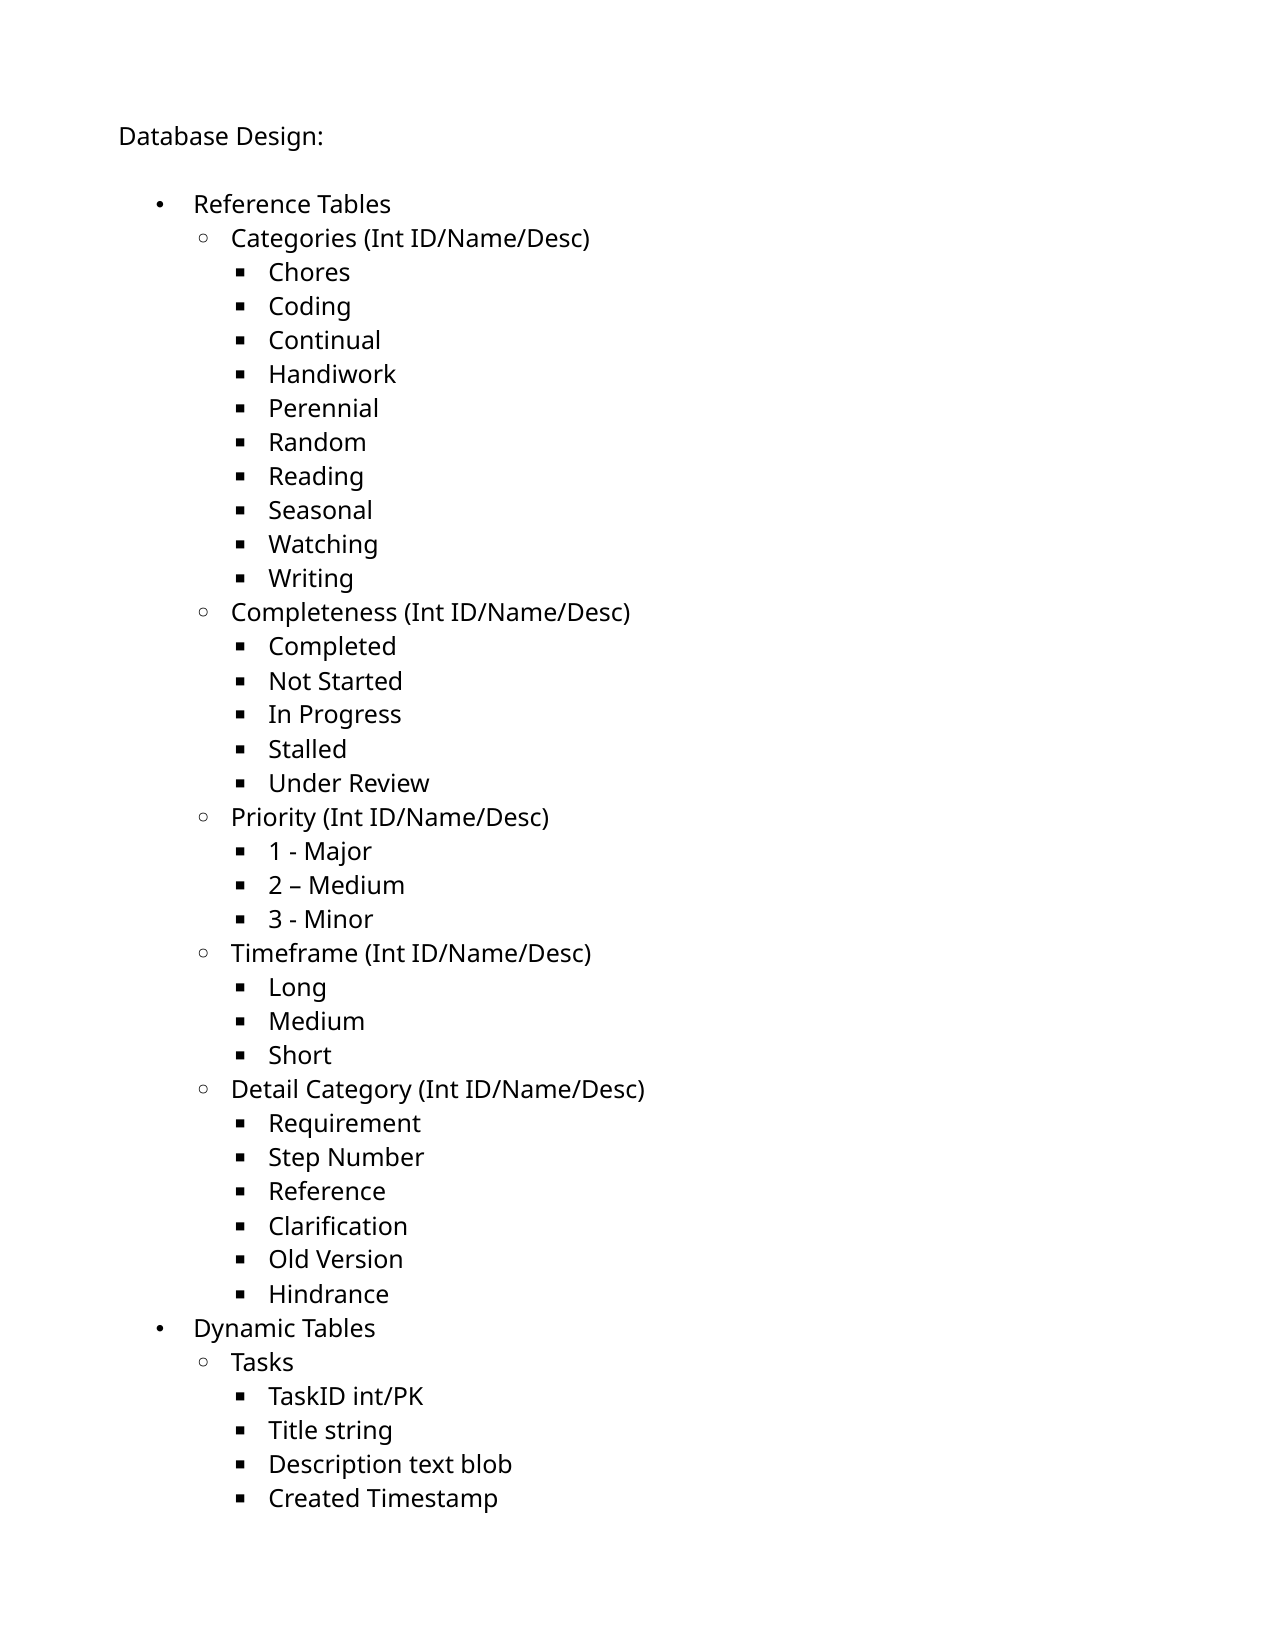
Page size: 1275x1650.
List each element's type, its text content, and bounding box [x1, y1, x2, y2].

list Long [231, 970, 1157, 1004]
list Detail Category (Int ID/Name/Desc) [193, 1072, 1157, 1106]
list Categories (Int ID/Name/Desc) [193, 220, 1157, 254]
list Watching [231, 527, 1157, 561]
list Priority (Int ID/Name/Desc) [193, 799, 1157, 833]
list Medium [231, 1004, 1157, 1038]
list Completeness (Int ID/Name/Desc) [193, 595, 1157, 629]
list TaskID int/PK [231, 1378, 1157, 1412]
list Tasks [193, 1344, 1157, 1378]
list Old Version [231, 1242, 1157, 1276]
list Handiwork [231, 357, 1157, 391]
list Reference Tables [156, 186, 1157, 220]
list Random [231, 425, 1157, 459]
list In Progress [231, 697, 1157, 731]
list Seasonal [231, 493, 1157, 527]
list Clarification [231, 1208, 1157, 1242]
list Not Started [231, 663, 1157, 697]
list Description text blob [231, 1447, 1157, 1481]
list 3 - Minor [231, 902, 1157, 936]
list Perennial [231, 391, 1157, 425]
list Timeframe (Int ID/Name/Desc) [193, 936, 1157, 970]
list Hindrance [231, 1276, 1157, 1310]
list Chores [231, 254, 1157, 288]
list Reading [231, 459, 1157, 493]
list Writing [231, 561, 1157, 595]
list 2 – Medium [231, 867, 1157, 902]
list Short [231, 1038, 1157, 1072]
text Database Design: [118, 118, 1157, 152]
list 1 - Major [231, 833, 1157, 867]
list Created Timestamp [231, 1481, 1157, 1515]
list Dynamic Tables [156, 1310, 1157, 1344]
list Completed [231, 629, 1157, 663]
list Requirement [231, 1106, 1157, 1140]
list Title string [231, 1412, 1157, 1447]
list Under Review [231, 765, 1157, 799]
list Continual [231, 322, 1157, 357]
list Step Number [231, 1140, 1157, 1174]
list Stalled [231, 731, 1157, 765]
list Reference [231, 1174, 1157, 1208]
list Coding [231, 288, 1157, 322]
